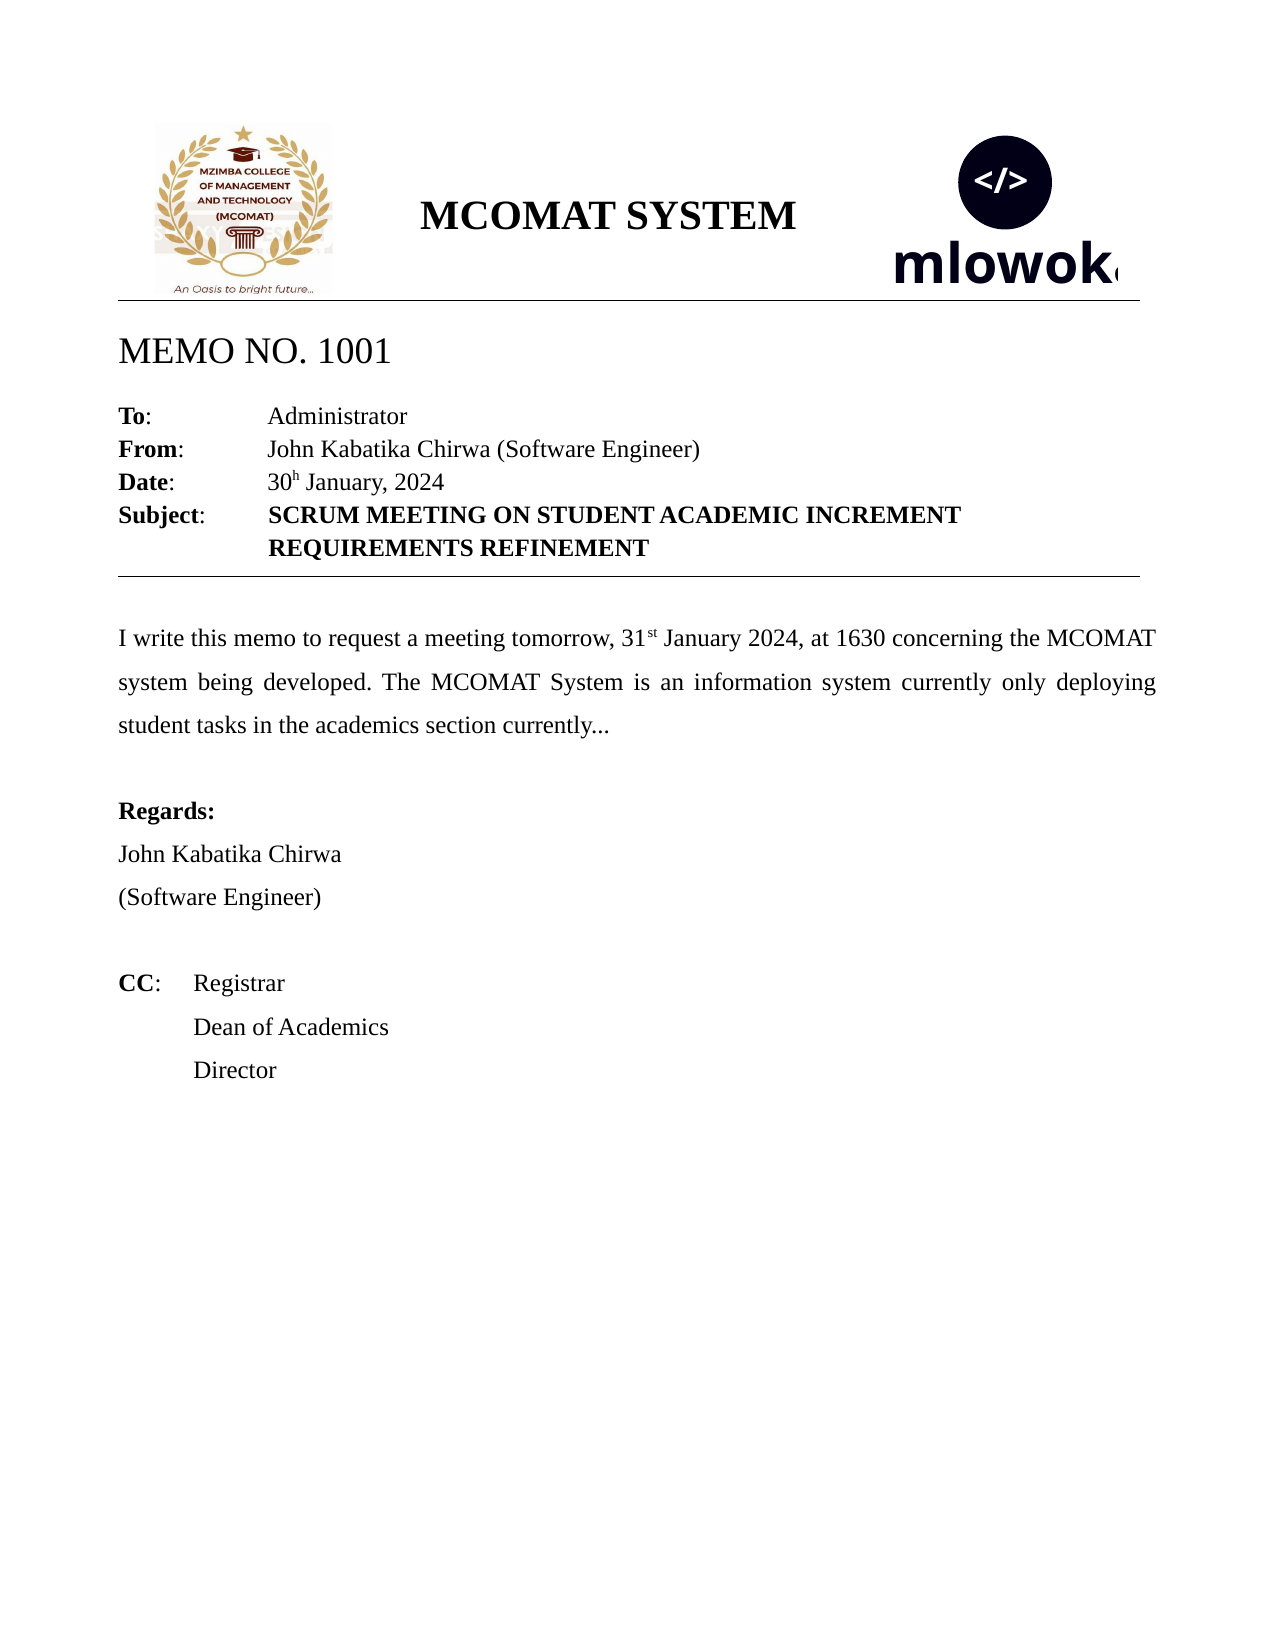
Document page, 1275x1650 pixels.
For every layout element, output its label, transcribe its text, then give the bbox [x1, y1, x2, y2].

text John Kabatika Chirwa [118, 839, 1157, 868]
text Regards: [118, 796, 1157, 825]
text (Software Engineer) [118, 882, 1157, 911]
text I write this memo to request a meeting tomorrow, 31st January 2024, at 1630 concerning the MCOMAT system being developed. The MCOMAT System is an information system currently only deploying student tasks in the academics section currently... [118, 623, 1157, 738]
text Date: 30h January, 2024 [118, 467, 1157, 496]
text MEMO NO. 1001 [118, 329, 1157, 372]
text To: Administrator [118, 401, 1157, 429]
text From: John Kabatika Chirwa (Software Engineer) [118, 434, 1157, 463]
picture [154, 123, 333, 294]
text Subject: SCRUM MEETING ON STUDENT ACADEMIC INCREMENT REQUIREMENTS REFINEMENT [118, 500, 1157, 562]
text CC: Registrar Dean of Academics Director [118, 968, 1157, 1083]
